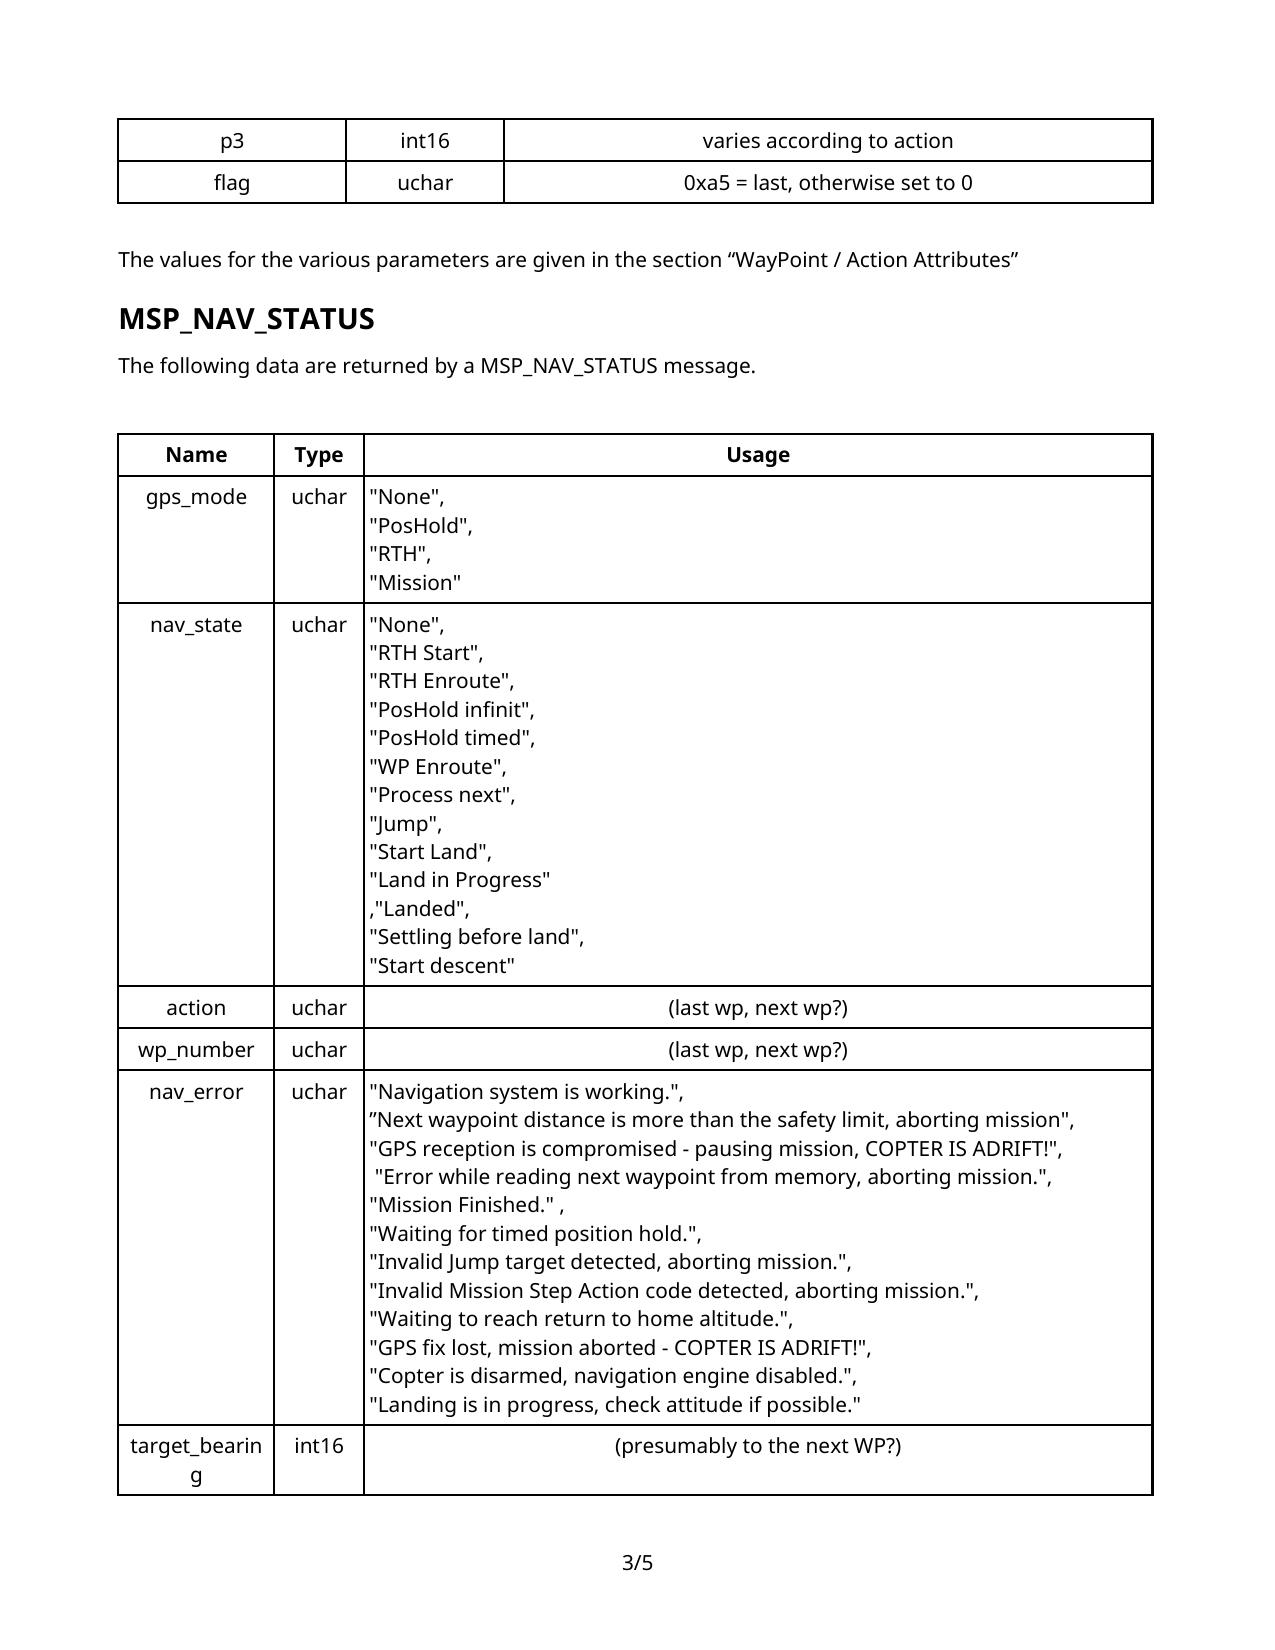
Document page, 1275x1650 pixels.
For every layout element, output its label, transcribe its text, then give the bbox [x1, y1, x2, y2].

table_cell flag [119, 162, 345, 202]
table_cell int16 [347, 120, 503, 160]
table_header Type [275, 435, 363, 474]
table_cell int16 [275, 1426, 363, 1494]
table_cell uchar [275, 1029, 363, 1069]
subtitle MSP_NAV_STATUS [118, 298, 1157, 338]
table_cell p3 [119, 120, 345, 160]
table_header Usage [365, 435, 1151, 474]
table_cell "None", "RTH Start", "RTH Enroute", "PosHold infinit", "PosHold timed", "WP Enroute", "Process next", "Jump", "Start Land", "Land in Progress" ,"Landed", "Settling before land", "Start descent" [365, 604, 1151, 985]
table_cell uchar [347, 162, 503, 202]
table_cell uchar [275, 987, 363, 1027]
table_cell "Navigation system is working.", ”Next waypoint distance is more than the safety limit, aborting mission", "GPS reception is compromised - pausing mission, COPTER IS ADRIFT!", "Error while reading next waypoint from memory, aborting mission.", "Mission Finished." , "Waiting for timed position hold.", "Invalid Jump target detected, aborting mission.", "Invalid Mission Step Action code detected, aborting mission.", "Waiting to reach return to home altitude.", "GPS fix lost, mission aborted - COPTER IS ADRIFT!", "Copter is disarmed, navigation engine disabled.", "Landing is in progress, check attitude if possible." [365, 1071, 1151, 1424]
table_cell "None", "PosHold", "RTH", "Mission" [365, 477, 1151, 602]
table_cell target_bearing [119, 1426, 273, 1494]
table_cell gps_mode [119, 477, 273, 602]
table_cell action [119, 987, 273, 1027]
table_cell wp_number [119, 1029, 273, 1069]
table_cell (last wp, next wp?) [365, 1029, 1151, 1069]
table_cell (last wp, next wp?) [365, 987, 1151, 1027]
table_cell nav_error [119, 1071, 273, 1424]
table_cell (presumably to the next WP?) [365, 1426, 1151, 1494]
table_cell nav_state [119, 604, 273, 985]
table_header Name [119, 435, 273, 474]
table_cell varies according to action [505, 120, 1151, 160]
table_cell uchar [275, 1071, 363, 1424]
table_cell uchar [275, 477, 363, 602]
text The values for the various parameters are given in the section “WayPoint / Action Attributes” [118, 245, 1157, 273]
table_cell 0xa5 = last, otherwise set to 0 [505, 162, 1151, 202]
text The following data are returned by a MSP_NAV_STATUS message. [118, 351, 1157, 379]
table_cell uchar [275, 604, 363, 985]
